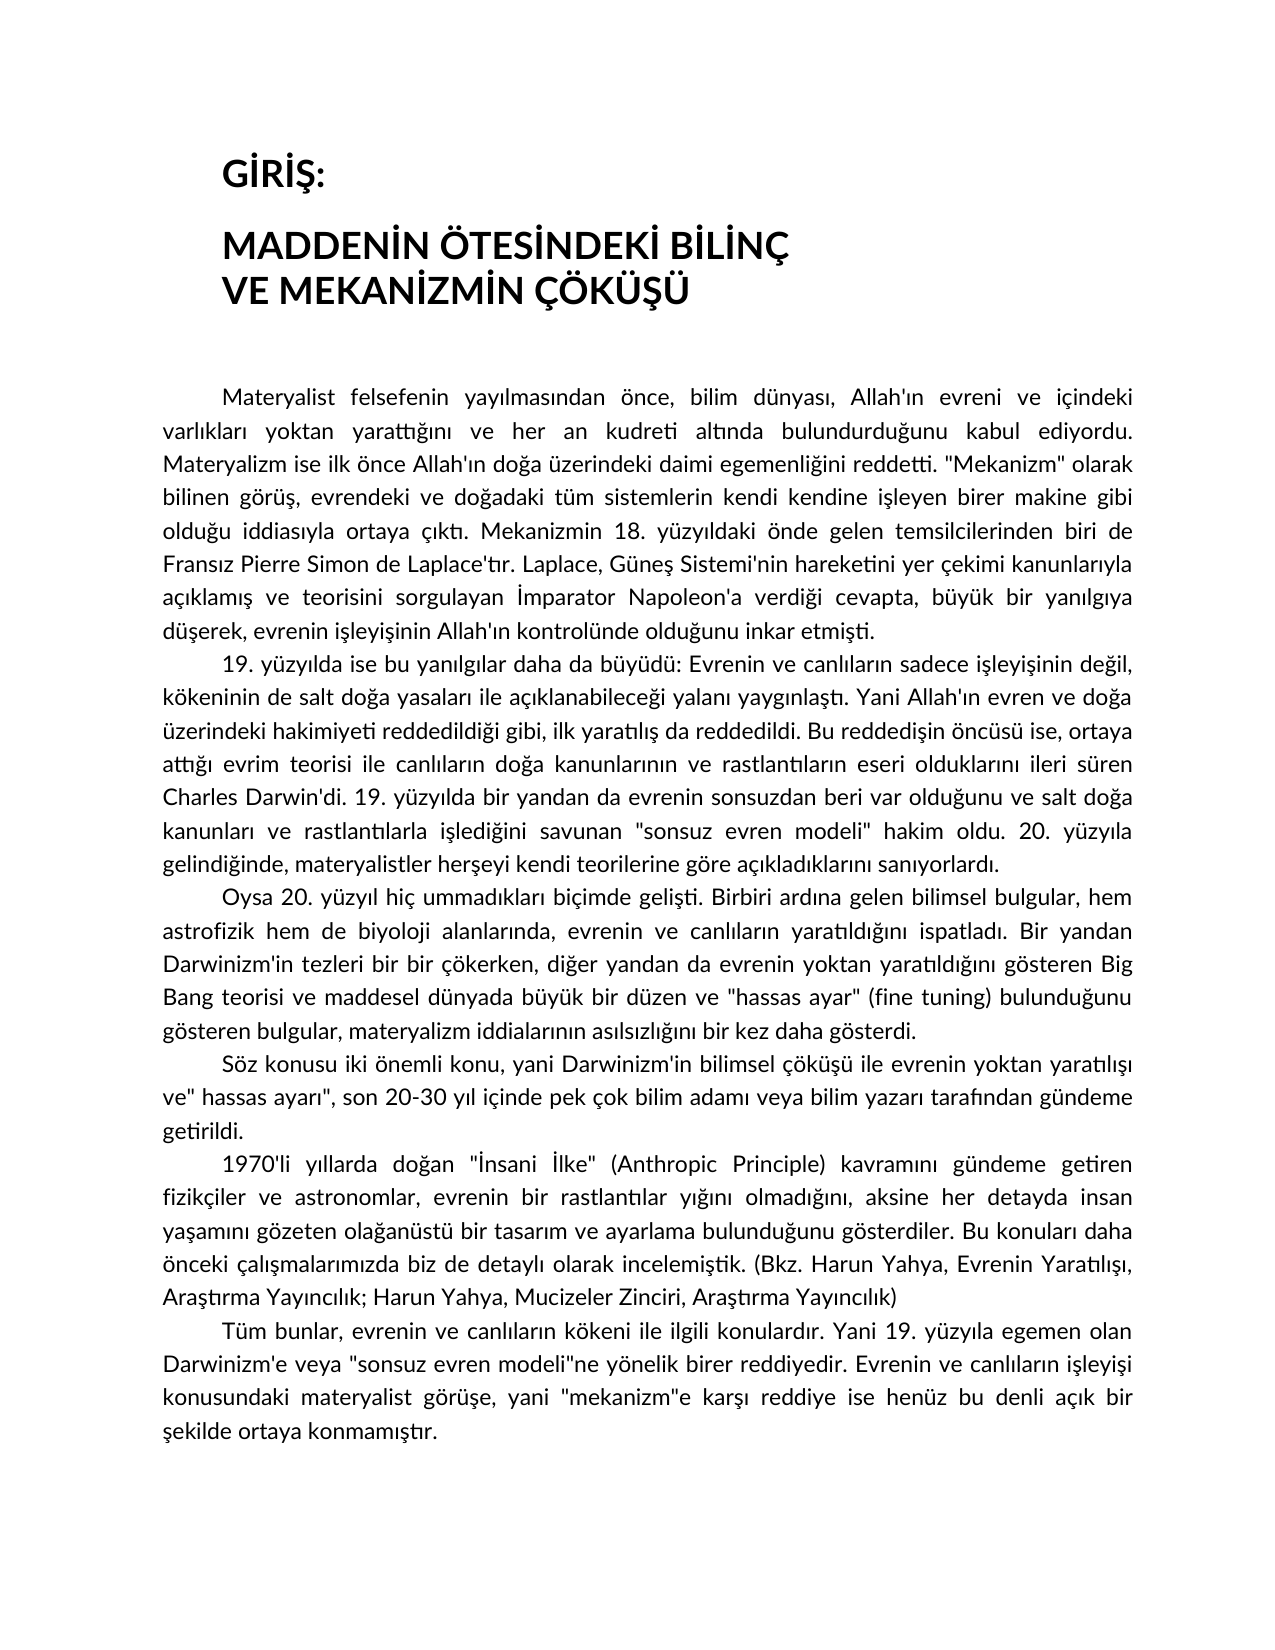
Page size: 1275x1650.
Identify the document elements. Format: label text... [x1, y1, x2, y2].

text Materyalist felsefenin yayılmasından önce, bilim dünyası, Allah'ın evreni ve içindeki varlıkları yoktan yarattığını ve her an kudreti altında bulundurduğunu kabul ediyordu. Materyalizm ise ilk önce Allah'ın doğa üzerindeki daimi egemenliğini reddetti. "Mekanizm" olarak bilinen görüş, evrendeki ve doğadaki tüm sistemlerin kendi kendine işleyen birer makine gibi olduğu iddiasıyla ortaya çıktı. Mekanizmin 18. yüzyıldaki önde gelen temsilcilerinden biri de Fransız Pierre Simon de Laplace'tır. Laplace, Güneş Sistemi'nin hareketini yer çekimi kanunlarıyla açıklamış ve teorisini sorgulayan İmparator Napoleon'a verdiği cevapta, büyük bir yanılgıya düşerek, evrenin işleyişinin Allah'ın kontrolünde olduğunu inkar etmişti. [162, 379, 1134, 646]
text 1970'li yıllarda doğan "İnsani İlke" (Anthropic Principle) kavramını gündeme getiren fizikçiler ve astronomlar, evrenin bir rastlantılar yığını olmadığını, aksine her detayda insan yaşamını gözeten olağanüstü bir tasarım ve ayarlama bulunduğunu gösterdiler. Bu konuları daha önceki çalışmalarımızda biz de detaylı olarak incelemiştik. (Bkz. Harun Yahya, Evrenin Yaratılışı, Araştırma Yayıncılık; Harun Yahya, Mucizeler Zinciri, Araştırma Yayıncılık) [162, 1146, 1134, 1312]
subtitle ve MEKANİZMİN ÇÖKÜŞÜ [162, 267, 1134, 312]
subtitle GİRİŞ: [162, 150, 1134, 195]
text Tüm bunlar, evrenin ve canlıların kökeni ile ilgili konulardır. Yani 19. yüzyıla egemen olan Darwinizm'e veya "sonsuz evren modeli"ne yönelik birer reddiyedir. Evrenin ve canlıların işleyişi konusundaki materyalist görüşe, yani "mekanizm"e karşı reddiye ise henüz bu denli açık bir şekilde ortaya konmamıştır. [162, 1312, 1134, 1446]
text 19. yüzyılda ise bu yanılgılar daha da büyüdü: Evrenin ve canlıların sadece işleyişinin değil, kökeninin de salt doğa yasaları ile açıklanabileceği yalanı yaygınlaştı. Yani Allah'ın evren ve doğa üzerindeki hakimiyeti reddedildiği gibi, ilk yaratılış da reddedildi. Bu reddedişin öncüsü ise, ortaya attığı evrim teorisi ile canlıların doğa kanunlarının ve rastlantıların eseri olduklarını ileri süren Charles Darwin'di. 19. yüzyılda bir yandan da evrenin sonsuzdan beri var olduğunu ve salt doğa kanunları ve rastlantılarla işlediğini savunan "sonsuz evren modeli" hakim oldu. 20. yüzyıla gelindiğinde, materyalistler herşeyi kendi teorilerine göre açıkladıklarını sanıyorlardı. [162, 646, 1134, 879]
text Oysa 20. yüzyıl hiç ummadıkları biçimde gelişti. Birbiri ardına gelen bilimsel bulgular, hem astrofizik hem de biyoloji alanlarında, evrenin ve canlıların yaratıldığını ispatladı. Bir yandan Darwinizm'in tezleri bir bir çökerken, diğer yandan da evrenin yoktan yaratıldığını gösteren Big Bang teorisi ve maddesel dünyada büyük bir düzen ve "hassas ayar" (fine tuning) bulunduğunu gösteren bulgular, materyalizm iddialarının asılsızlığını bir kez daha gösterdi. [162, 879, 1134, 1046]
text Söz konusu iki önemli konu, yani Darwinizm'in bilimsel çöküşü ile evrenin yoktan yaratılışı ve" hassas ayarı", son 20-30 yıl içinde pek çok bilim adamı veya bilim yazarı tarafından gündeme getirildi. [162, 1046, 1134, 1146]
subtitle MADDENİN ÖTESİNDEKİ BİLİNÇ [162, 222, 1134, 267]
